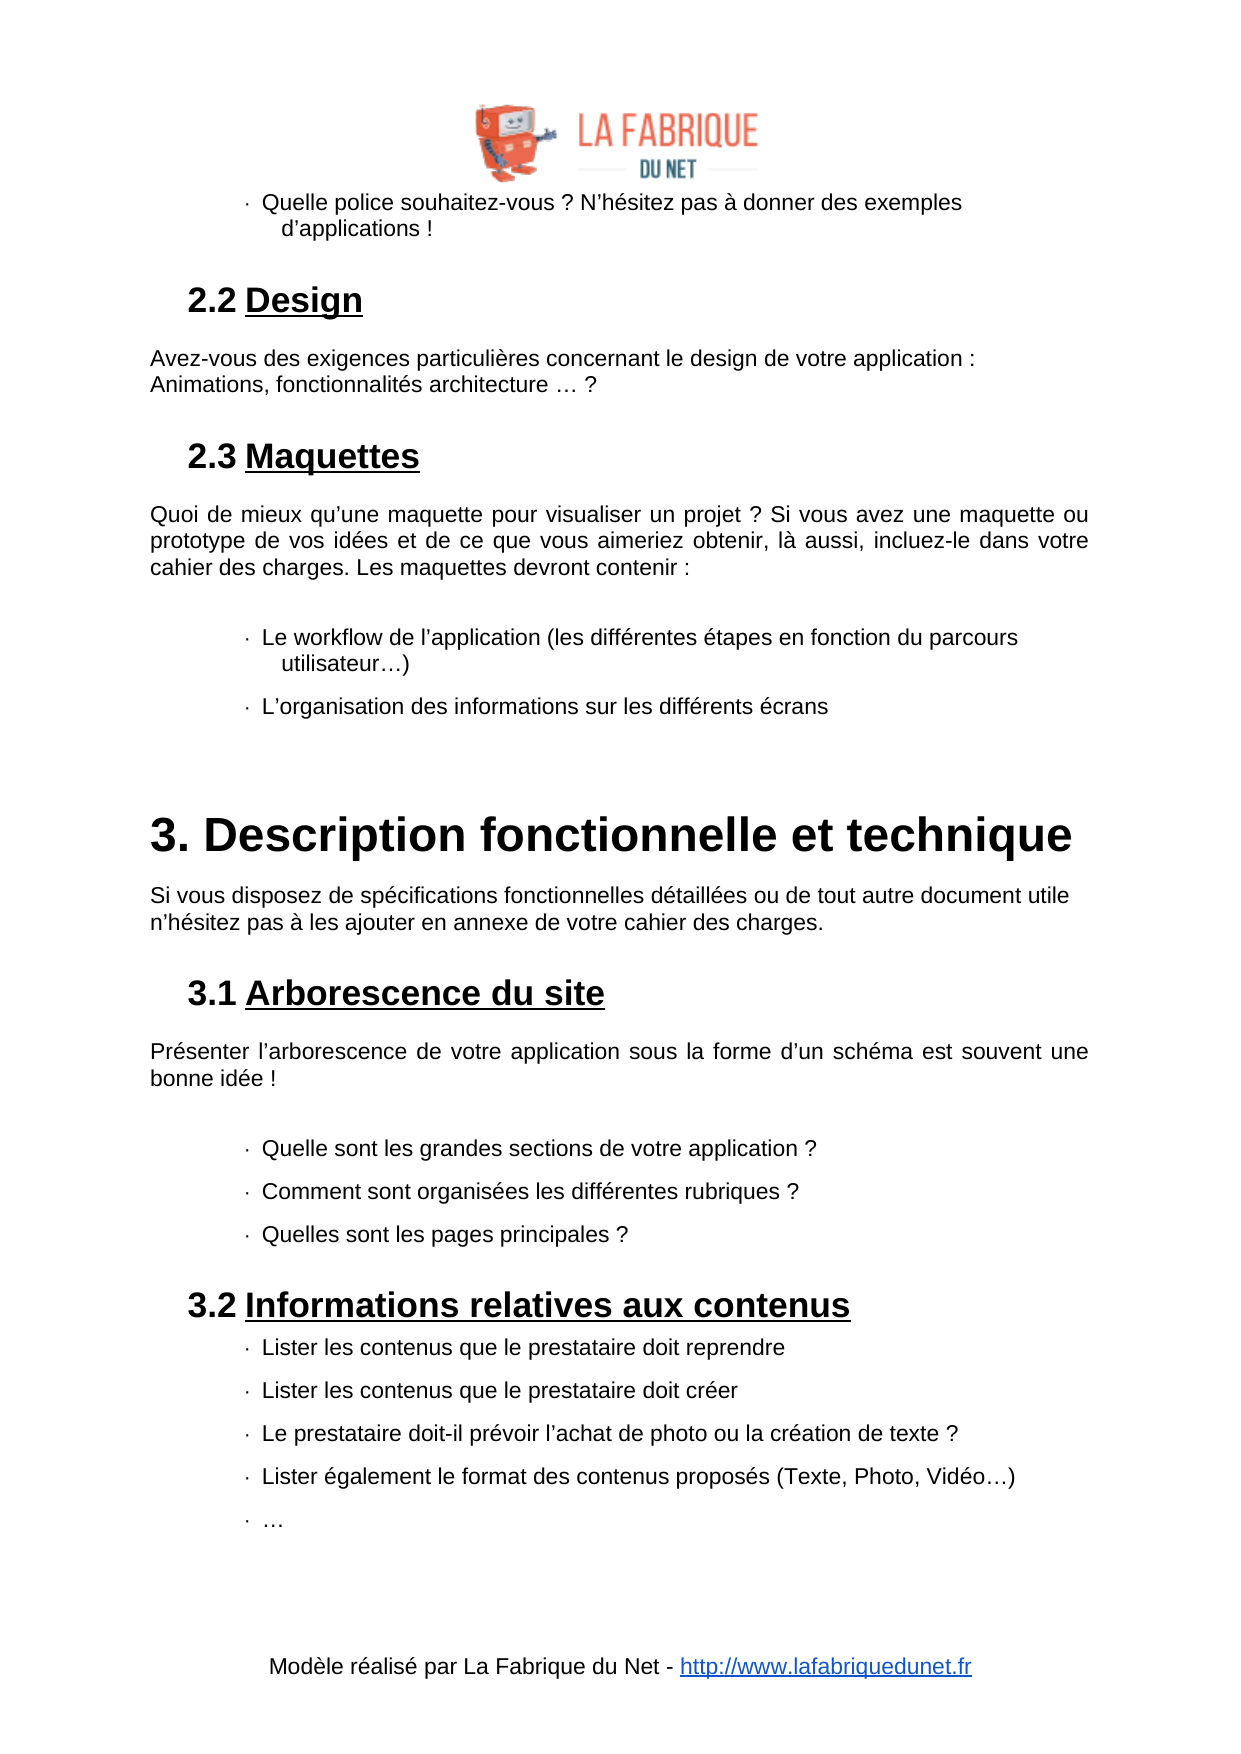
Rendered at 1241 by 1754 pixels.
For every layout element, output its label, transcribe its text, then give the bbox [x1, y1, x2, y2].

subtitle 3.2 Informations relatives aux contenus [187, 1285, 1090, 1325]
text Présenter l’arborescence de votre application sous la forme d’un schéma est souvent une bonne idée ! [150, 1038, 1090, 1091]
text · Lister les contenus que le prestataire doit reprendre [244, 1334, 1059, 1360]
subtitle 3.1 Arborescence du site [187, 973, 1090, 1013]
text · Lister les contenus que le prestataire doit créer [244, 1377, 1059, 1403]
text · L’organisation des informations sur les différents écrans [244, 693, 1059, 719]
text · Comment sont organisées les différentes rubriques ? [244, 1178, 1059, 1204]
subtitle 2.3 Maquettes [187, 435, 1090, 476]
picture [463, 100, 777, 189]
subtitle 2.2 Design [187, 279, 1090, 320]
text · … [244, 1506, 1059, 1532]
text · Quelle police souhaitez-vous ? N’hésitez pas à donner des exemples d’applications ! [244, 189, 1059, 242]
text Si vous disposez de spécifications fonctionnelles détaillées ou de tout autre document utile n’hésitez pas à les ajouter en annexe de votre cahier des charges. [150, 882, 1090, 935]
text Quoi de mieux qu’une maquette pour visualiser un projet ? Si vous avez une maquette ou prototype de vos idées et de ce que vous aimeriez obtenir, là aussi, incluez-le dans votre cahier des charges. Les maquettes devront contenir : [150, 501, 1090, 580]
text · Quelles sont les pages principales ? [244, 1221, 1059, 1247]
subtitle 3. Description fonctionnelle et technique [150, 806, 1090, 862]
text · Lister également le format des contenus proposés (Texte, Photo, Vidéo…) [244, 1463, 1059, 1489]
text Avez-vous des exigences particulières concernant le design de votre application : Animations, fonctionnalités architecture … ? [150, 345, 1090, 398]
text · Le prestataire doit-il prévoir l’achat de photo ou la création de texte ? [244, 1420, 1059, 1446]
text · Quelle sont les grandes sections de votre application ? [244, 1135, 1059, 1161]
text · Le workflow de l’application (les différentes étapes en fonction du parcours utilisateur…) [244, 624, 1059, 676]
